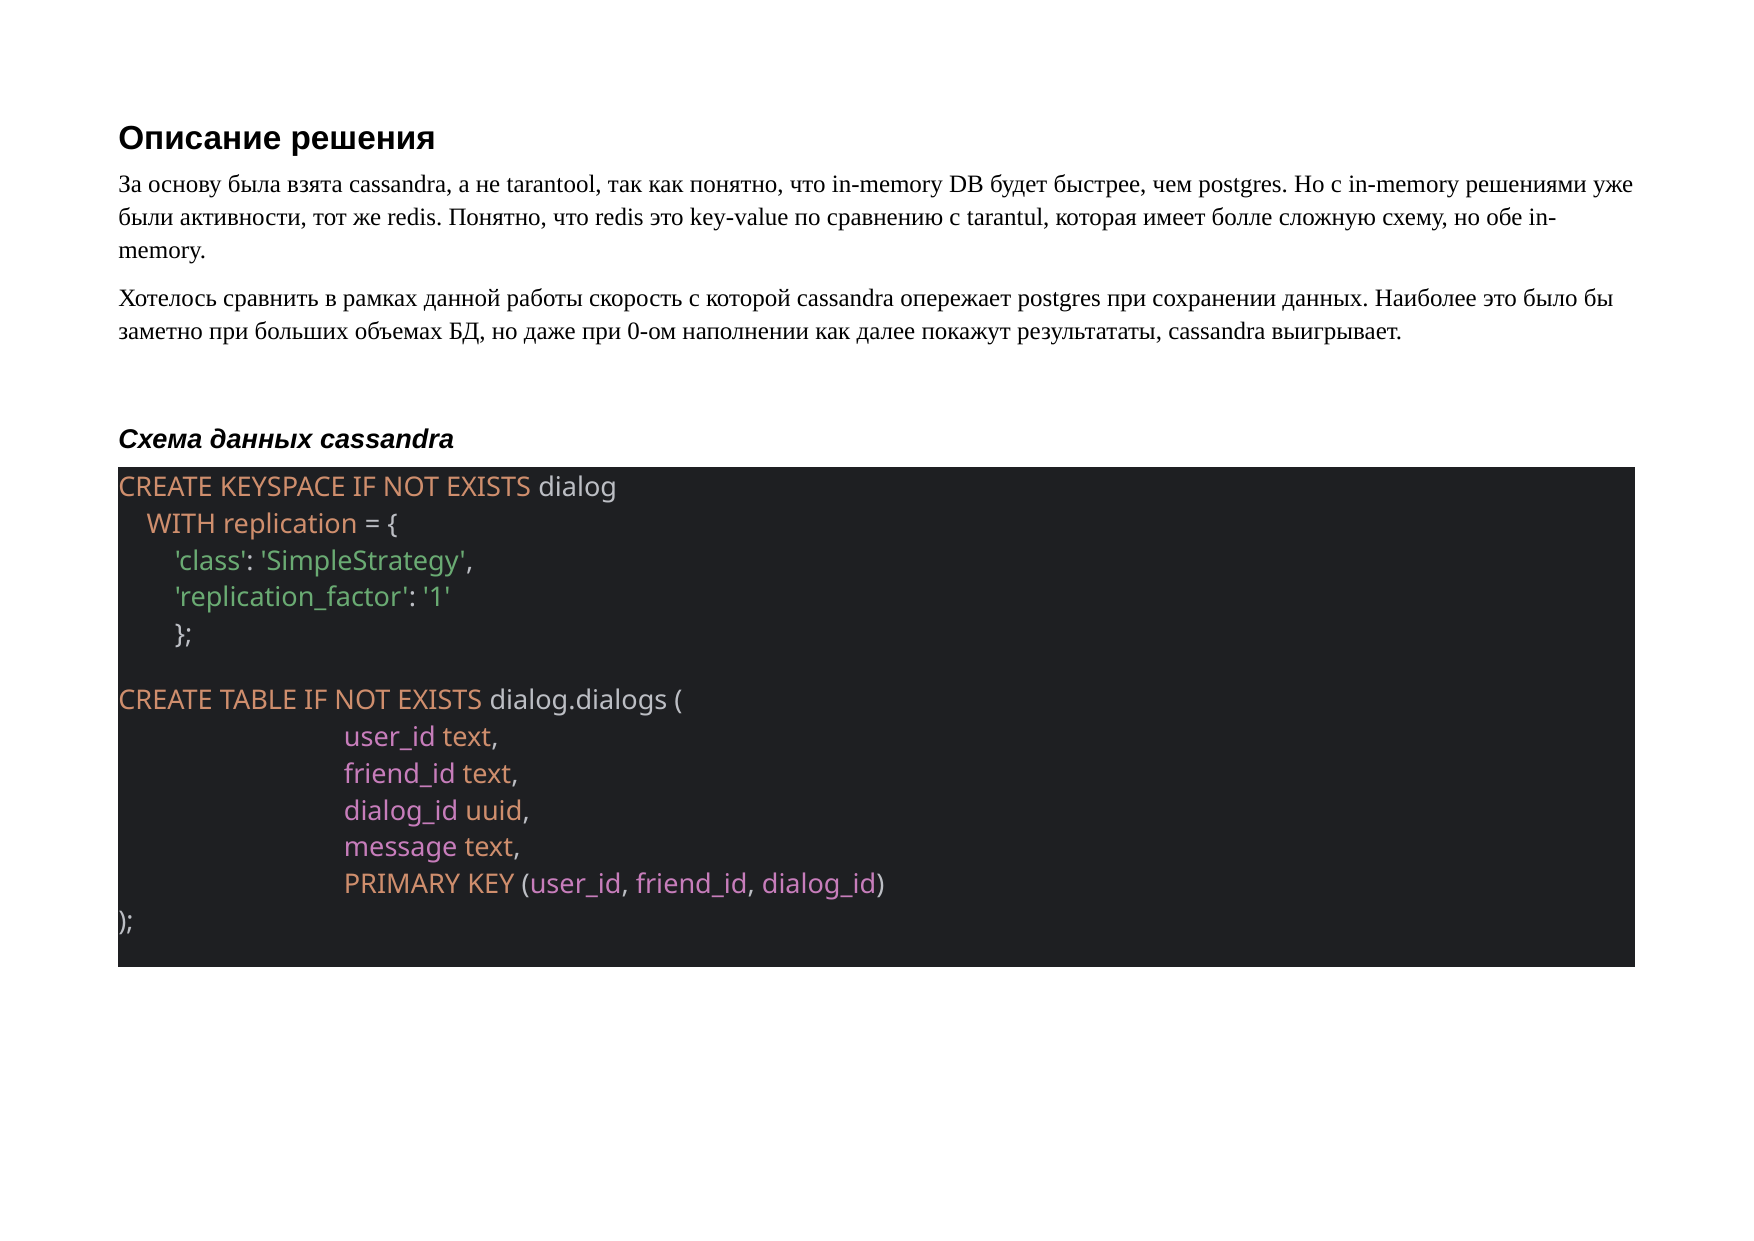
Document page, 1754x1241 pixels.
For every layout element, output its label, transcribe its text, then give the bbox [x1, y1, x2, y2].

subtitle Описание решения [118, 118, 1635, 157]
text За основу была взята cassandra, а не tarantool, так как понятно, что in-memory DB будет быстрее, чем postgres. Но c in-memory решениями уже были активности, тот же redis. Понятно, что redis это key-value по сравнению с tarantul, которая имеет болле сложную схему, но обе in-memory. [118, 169, 1635, 264]
subtitle Схема данных cassandra [118, 423, 1635, 455]
text Хотелось сравнить в рамках данной работы скорость с которой cassandra опережает postgres при сохранении данных. Наиболее это было бы заметно при больших объемах БД, но даже при 0-ом наполнении как далее покажут результататы, cassandra выигрывает. [118, 283, 1635, 344]
text CREATE KEYSPACE IF NOT EXISTS dialog WITH replication = { 'class': 'SimpleStrategy', 'replication_factor': '1' }; CREATE TABLE IF NOT EXISTS dialog.dialogs ( user_id text, friend_id text, dialog_id uuid, message text, PRIMARY KEY (user_id, friend_id, dialog_id) ); [118, 467, 1635, 967]
